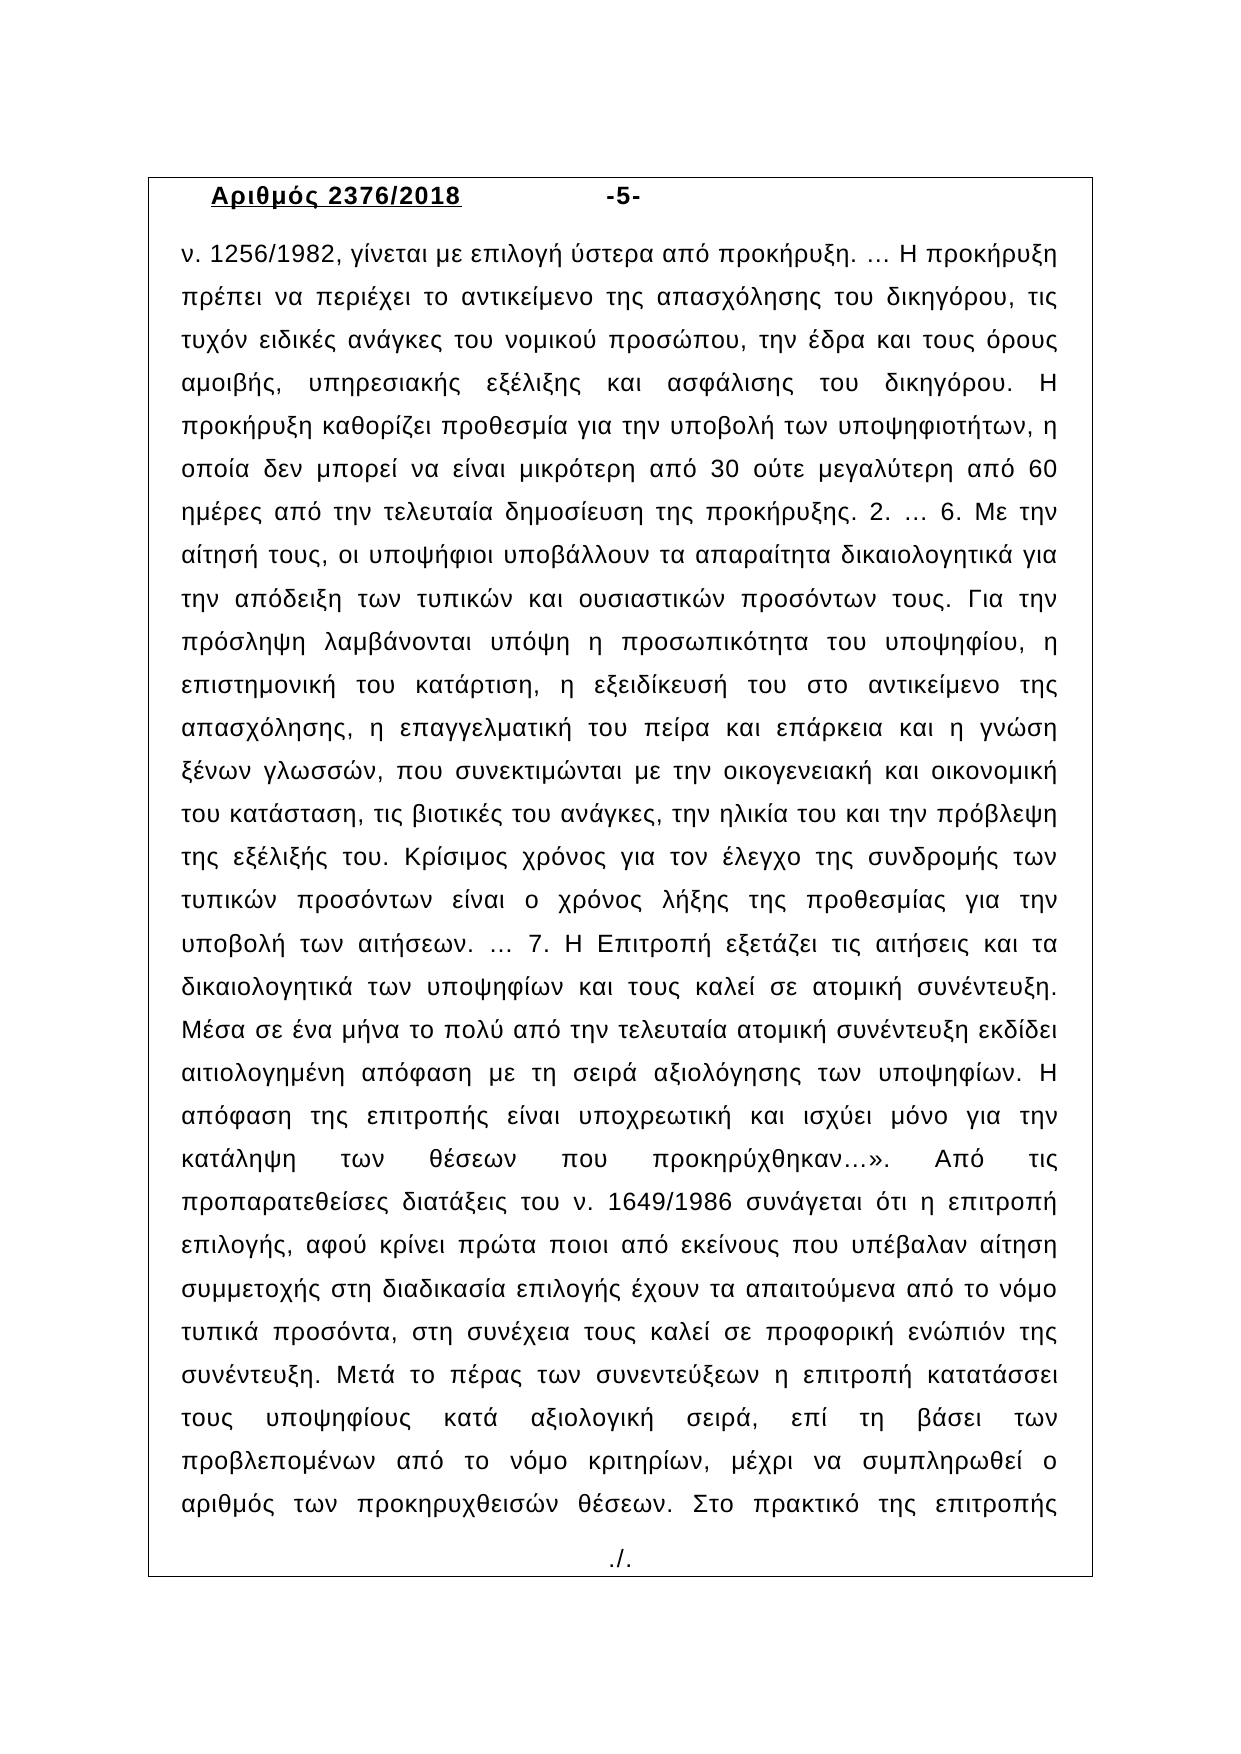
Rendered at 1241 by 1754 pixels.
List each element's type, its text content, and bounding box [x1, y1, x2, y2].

text ν. 1256/1982, γίνεται με επιλογή ύστερα από προκήρυξη. … Η προκήρυξη πρέπει να περιέχει το αντικείμενο της απασχόλησης του δικηγόρου, τις τυχόν ειδικές ανάγκες του νομικού προσώπου, την έδρα και τους όρους αμοιβής, υπηρεσιακής εξέλιξης και ασφάλισης του δικηγόρου. Η προκήρυξη καθορίζει προθεσμία για την υποβολή των υποψηφιοτήτων, η οποία δεν μπορεί να είναι μικρότερη από 30 ούτε μεγαλύτερη από 60 ημέρες από την τελευταία δημοσίευση της προκήρυξης. 2. … 6. Με την αίτησή τους, οι υποψήφιοι υποβάλλουν τα απαραίτητα δικαιολογητικά για την απόδειξη των τυπικών και ουσιαστικών προσόντων τους. Για την πρόσληψη λαμβάνονται υπόψη η προσωπικότητα του υποψηφίου, η επιστημονική του κατάρτιση, η εξειδίκευσή του στο αντικείμενο της απασχόλησης, η επαγγελματική του πείρα και επάρκεια και η γνώση ξένων γλωσσών, που συνεκτιμώνται με την οικογενειακή και οικονομική του κατάσταση, τις βιοτικές του ανάγκες, την ηλικία του και την πρόβλεψη της εξέλιξής του. Κρίσιμος χρόνος για τον έλεγχο της συνδρομής των τυπικών προσόντων είναι ο χρόνος λήξης της προθεσμίας για την υποβολή των αιτήσεων. … 7. Η Επιτροπή εξετάζει τις αιτήσεις και τα δικαιολογητικά των υποψηφίων και τους καλεί σε ατομική συνέντευξη. Μέσα σε ένα μήνα το πολύ από την τελευταία ατομική συνέντευξη εκδίδει αιτιολογημένη απόφαση με τη σειρά αξιολόγησης των υποψηφίων. Η απόφαση της επιτροπής είναι υποχρεωτική και ισχύει μόνο για την κατάληψη των θέσεων που προκηρύχθηκαν…». Από τις προπαρατεθείσες διατάξεις του ν. 1649/1986 συνάγεται ότι η επιτροπή επιλογής, αφού κρίνει πρώτα ποιοι από εκείνους που υπέβαλαν αίτηση συμμετοχής στη διαδικασία επιλογής έχουν τα απαιτούμενα από το νόμο τυπικά προσόντα, στη συνέχεια τους καλεί σε προφορική ενώπιόν της συνέντευξη. Μετά το πέρας των συνεντεύξεων η επιτροπή κατατάσσει τους υποψηφίους κατά αξιολογική σειρά, επί τη βάσει των προβλεπομένων από το νόμο κριτηρίων, μέχρι να συμπληρωθεί ο αριθμός των προκηρυχθεισών θέσεων. Στο πρακτικό της επιτροπής [181, 239, 1059, 1518]
